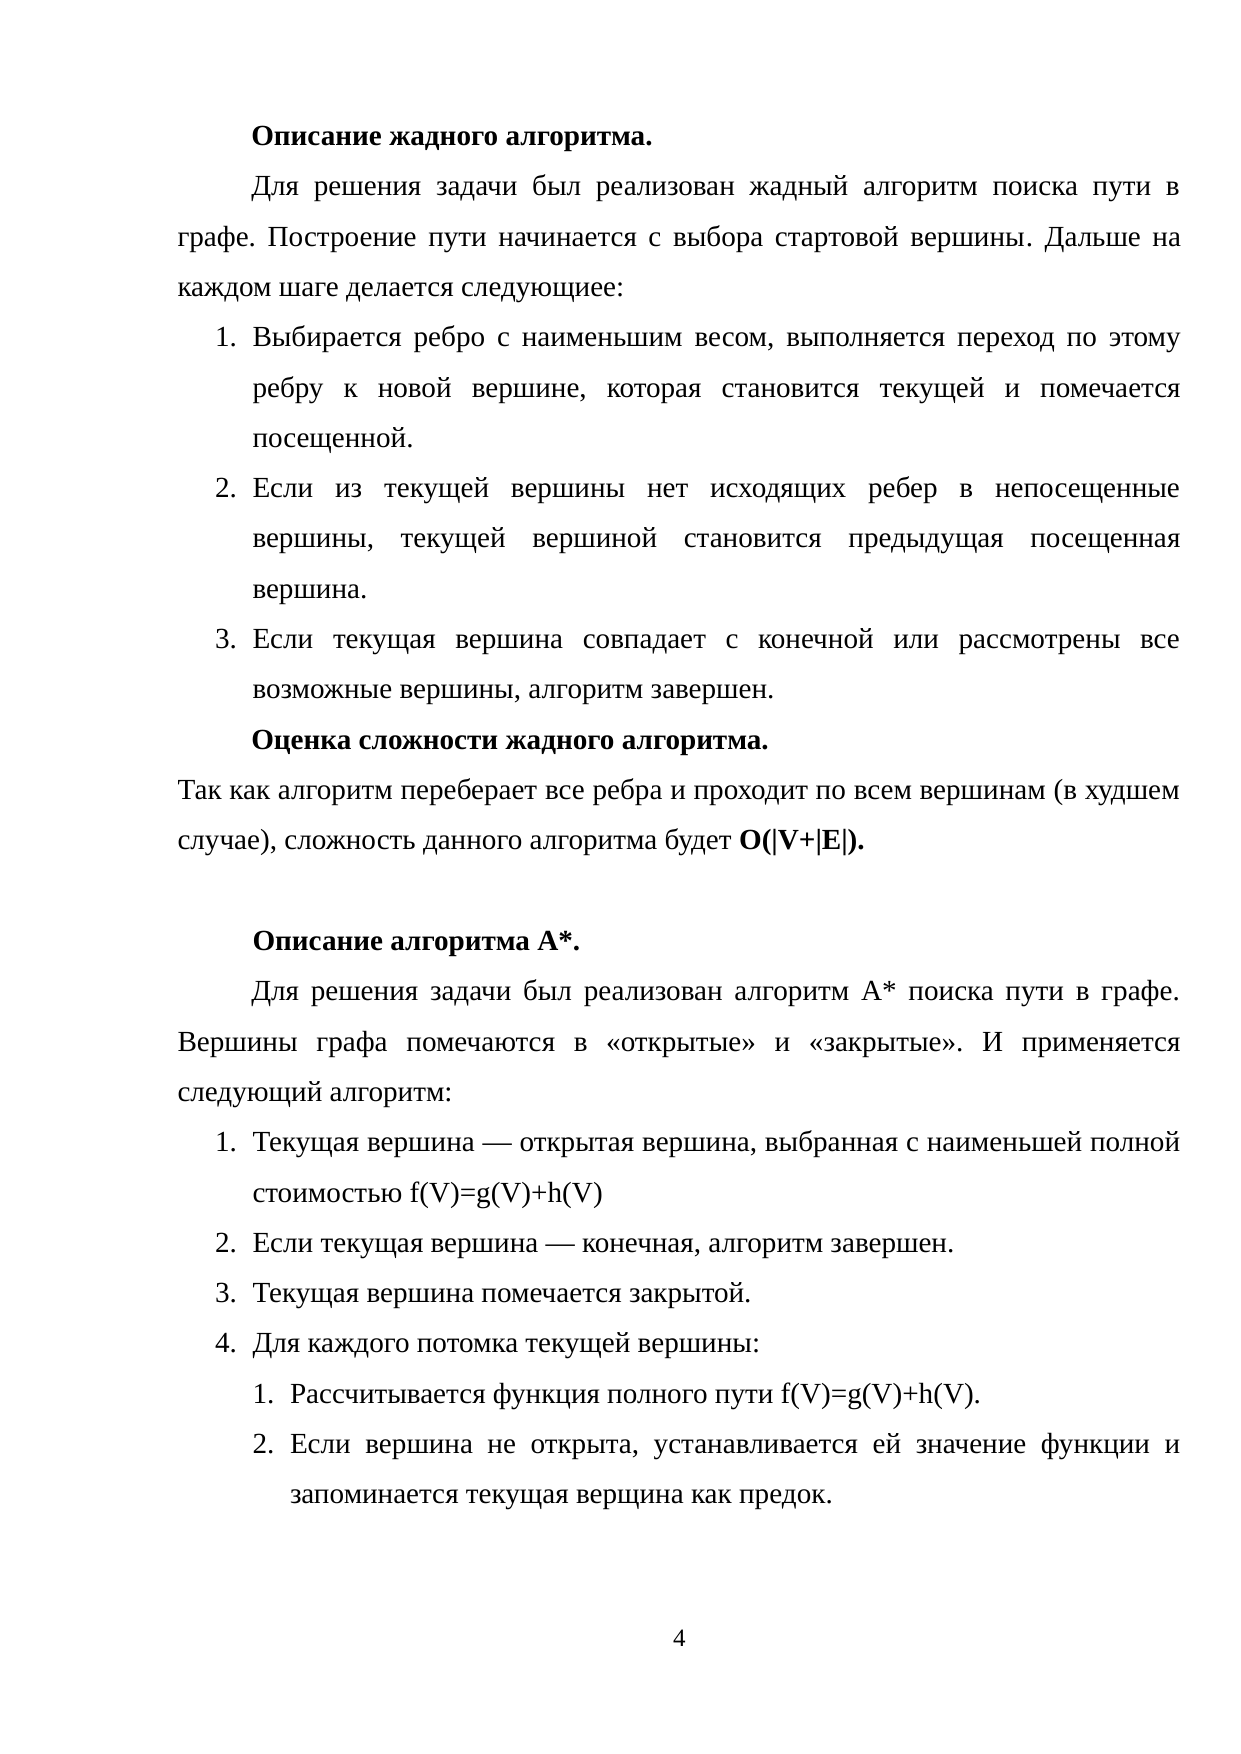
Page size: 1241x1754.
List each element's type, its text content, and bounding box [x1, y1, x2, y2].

text Описание жадного алгоритма. [177, 118, 1181, 152]
text Для решения задачи был реализован алгоритм А* поиска пути в графе. Вершины графа помечаются в «открытые» и «закрытые». И применяется следующий алгоритм: [177, 973, 1181, 1108]
list Если вершина не открыта, устанавливается ей значение функции и запоминается текущая верщина как предок. [252, 1426, 1181, 1510]
text Для решения задачи был реализован жадный алгоритм поиска пути в графе. Построение пути начинается с выбора стартовой вершины. Дальше на каждом шаге делается следующиее: [177, 168, 1181, 303]
list Рассчитывается функция полного пути f(V)=g(V)+h(V). [252, 1376, 1181, 1409]
text Так как алгоритм переберает все ребра и проходит по всем вершинам (в худшем случае), сложность данного алгоритма будет O(|V+|E|). [177, 772, 1181, 856]
list Если из текущей вершины нет исходящих ребер в непосещенные вершины, текущей вершиной становится предыдущая посещенная вершина. [215, 470, 1181, 604]
list Если текущая вершина совпадает с конечной или рассмотрены все возможные вершины, алгоритм завершен. [215, 621, 1181, 705]
text Описание алгоритма А*. [177, 923, 1181, 957]
list Выбирается ребро с наименьшим весом, выполняется переход по этому ребру к новой вершине, которая становится текущей и помечается посещенной. [215, 319, 1181, 453]
list Текущая вершина помечается закрытой. [215, 1275, 1181, 1309]
list Если текущая вершина — конечная, алгоритм завершен. [215, 1225, 1181, 1258]
list Для каждого потомка текущей вершины: [215, 1326, 1181, 1359]
text Оценка сложности жадного алгоритма. [177, 722, 1181, 755]
list Текущая вершина — открытая вершина, выбранная с наименьшей полной стоимостью f(V)=g(V)+h(V) [215, 1124, 1181, 1208]
